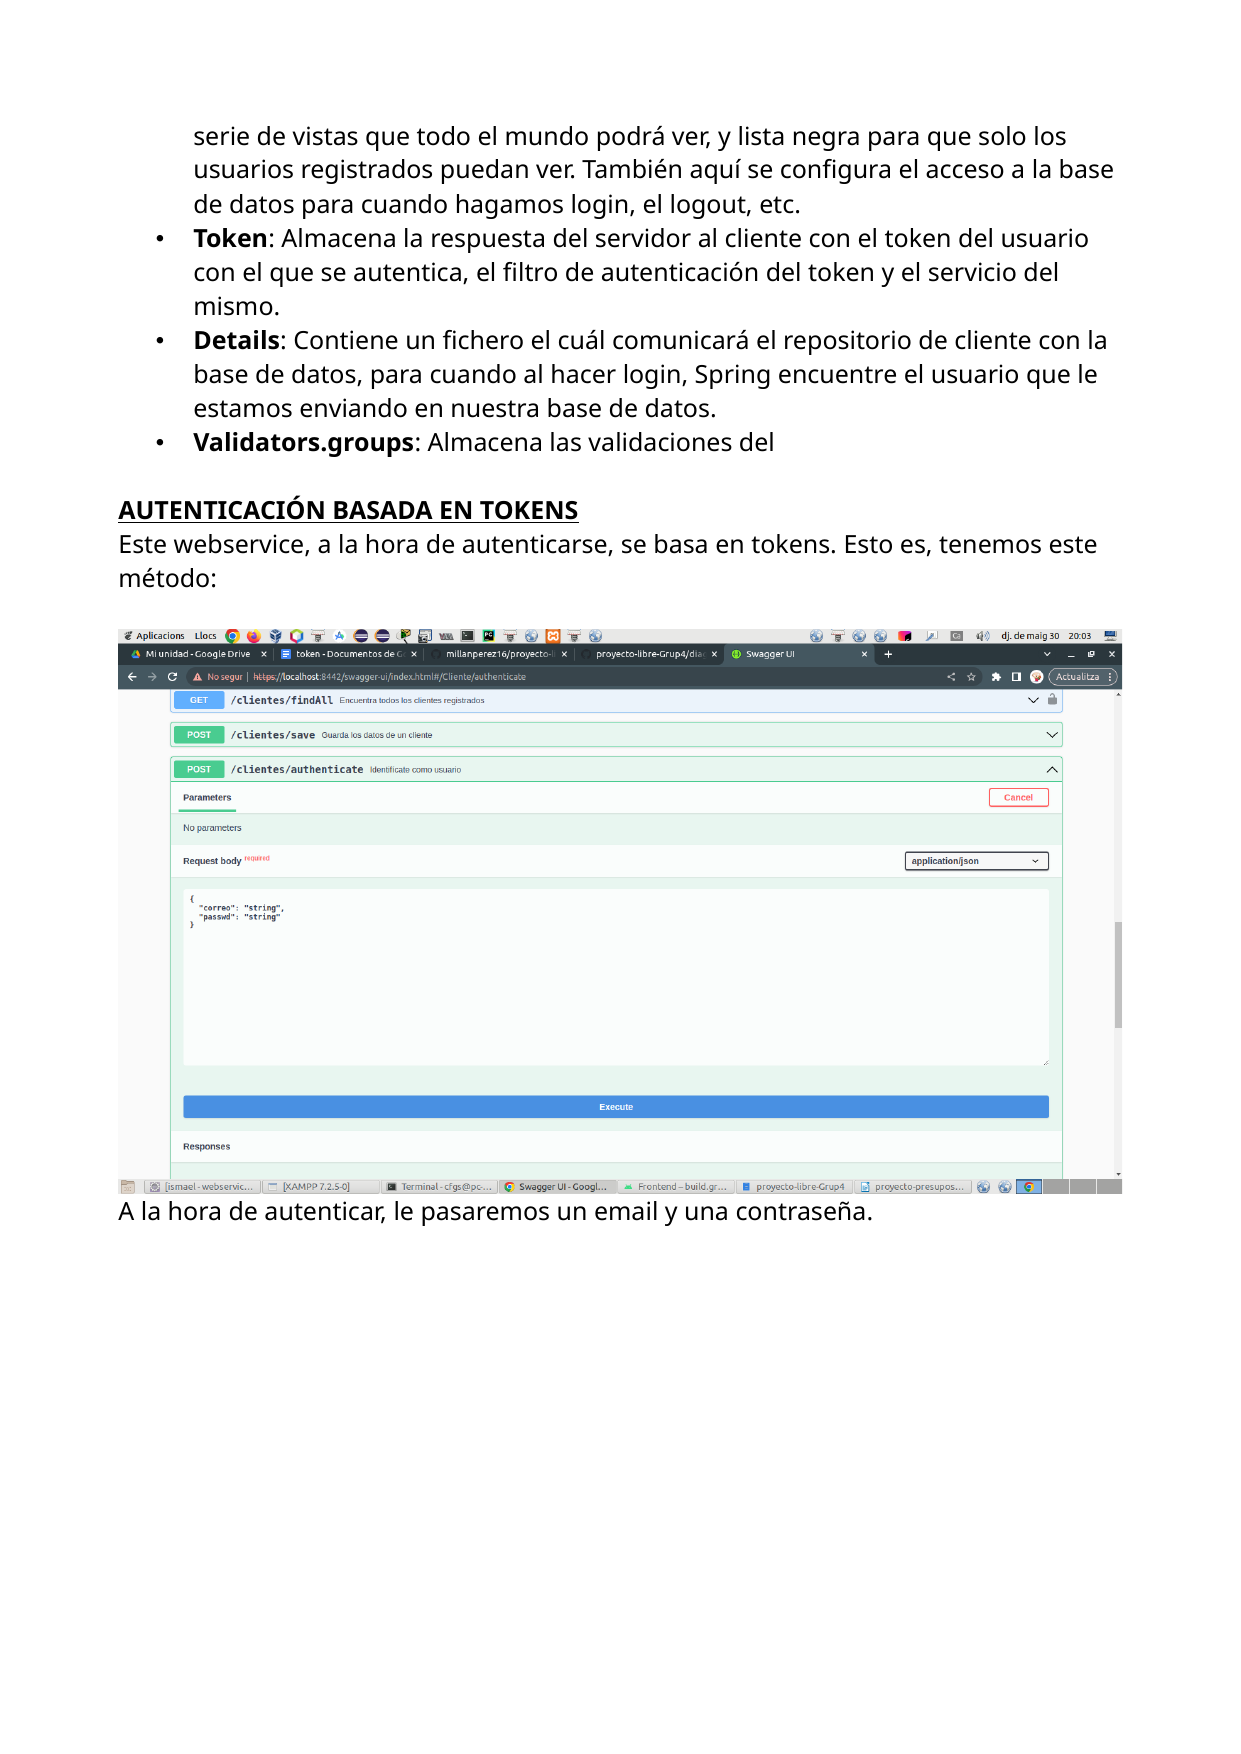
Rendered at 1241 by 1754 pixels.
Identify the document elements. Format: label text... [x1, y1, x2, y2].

text A la hora de autenticar, le pasaremos un email y una contraseña. [118, 1194, 1122, 1228]
list Token: Almacena la respuesta del servidor al cliente con el token del usuario con el que se autentica, el filtro de autenticación del token y el servicio del mismo. [156, 220, 1122, 322]
list Validators.groups: Almacena las validaciones del [156, 425, 1122, 459]
text AUTENTICACIÓN BASADA EN TOKENS [118, 493, 1122, 527]
list serie de vistas que todo el mundo podrá ver, y lista negra para que solo los usuarios registrados puedan ver. También aquí se configura el acceso a la base de datos para cuando hagamos login, el logout, etc. [156, 118, 1122, 220]
picture [118, 629, 1123, 1194]
list Details: Contiene un fichero el cuál comunicará el repositorio de cliente con la base de datos, para cuando al hacer login, Spring encuentre el usuario que le estamos enviando en nuestra base de datos. [156, 322, 1122, 425]
text Este webservice, a la hora de autenticarse, se basa en tokens. Esto es, tenemos este método: [118, 527, 1122, 629]
